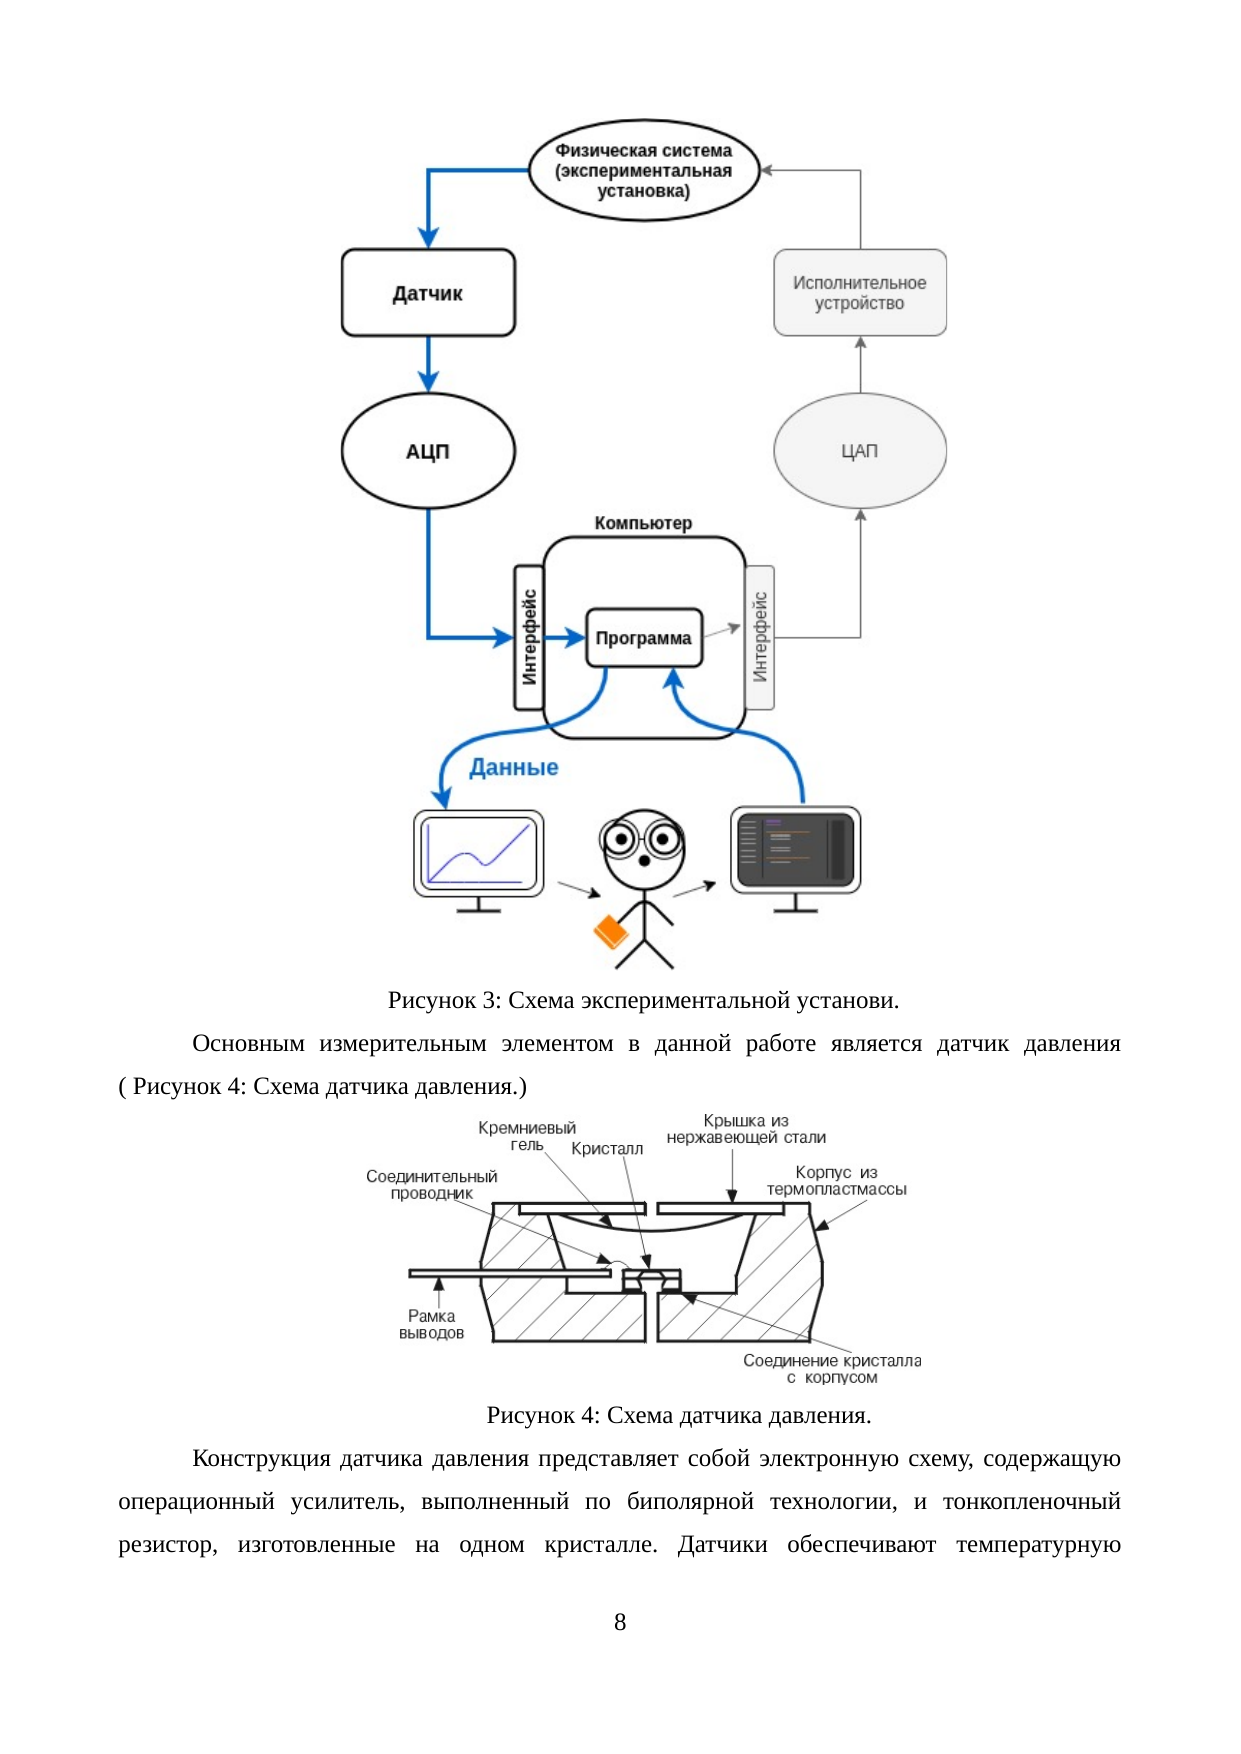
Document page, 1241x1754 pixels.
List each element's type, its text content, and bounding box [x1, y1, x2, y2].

picture [366, 1114, 922, 1386]
text Конструкция датчика давления представляет собой электронную схему, содержащую операционный усилитель, выполненный по биполярной технологии, и тонкопленочный резистор, изготовленные на одном кристалле. Датчики обеспечивают температурную [118, 1443, 1122, 1558]
text Рисунок 3: Схема экспериментальной установи. [136, 985, 1093, 1014]
picture [340, 118, 948, 971]
text Рисунок 4: Схема датчика давления. [136, 1400, 1093, 1428]
text Основным измерительным элементом в данной работе является датчик давления ( Рисунок 4: Схема датчика давления.) [118, 1028, 1122, 1100]
